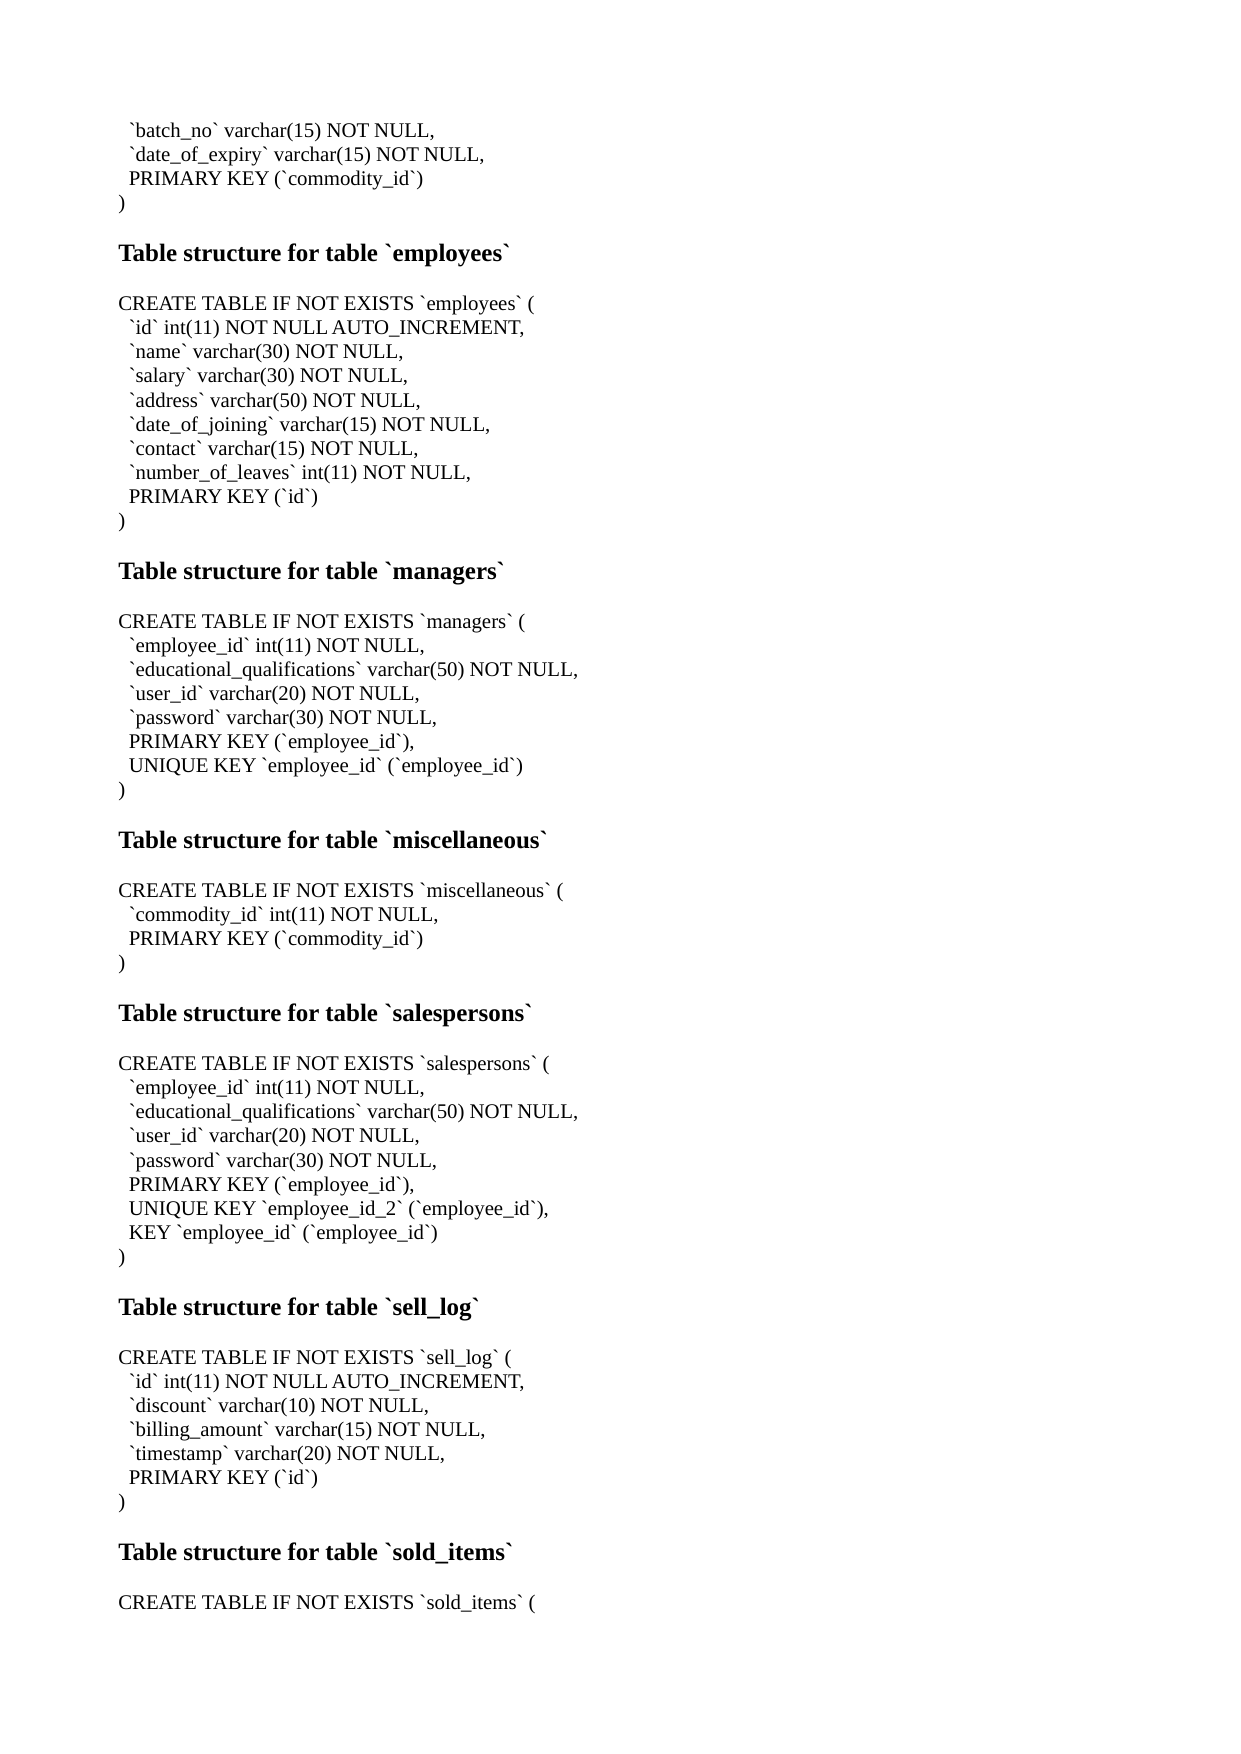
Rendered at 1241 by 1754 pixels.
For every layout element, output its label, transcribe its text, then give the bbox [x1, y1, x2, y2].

text `educational_qualifications` varchar(50) NOT NULL, [118, 657, 1122, 681]
text KEY `employee_id` (`employee_id`) [118, 1220, 1122, 1244]
text PRIMARY KEY (`id`) [118, 1465, 1122, 1489]
text ) [118, 1489, 1122, 1513]
text `password` varchar(30) NOT NULL, [118, 705, 1122, 729]
text `date_of_expiry` varchar(15) NOT NULL, [118, 142, 1122, 166]
text `password` varchar(30) NOT NULL, [118, 1147, 1122, 1172]
text Table structure for table `sell_log` [118, 1292, 1122, 1321]
text ) [118, 777, 1122, 801]
text PRIMARY KEY (`id`) [118, 484, 1122, 508]
text PRIMARY KEY (`commodity_id`) [118, 926, 1122, 950]
text UNIQUE KEY `employee_id` (`employee_id`) [118, 753, 1122, 777]
text CREATE TABLE IF NOT EXISTS `managers` ( [118, 609, 1122, 633]
text CREATE TABLE IF NOT EXISTS `sell_log` ( [118, 1345, 1122, 1369]
text CREATE TABLE IF NOT EXISTS `sold_items` ( [118, 1590, 1122, 1614]
text UNIQUE KEY `employee_id_2` (`employee_id`), [118, 1196, 1122, 1220]
text Table structure for table `employees` [118, 238, 1122, 267]
text `date_of_joining` varchar(15) NOT NULL, [118, 412, 1122, 436]
text Table structure for table `managers` [118, 556, 1122, 585]
text `employee_id` int(11) NOT NULL, [118, 1075, 1122, 1099]
text ) [118, 190, 1122, 214]
text `id` int(11) NOT NULL AUTO_INCREMENT, [118, 315, 1122, 339]
text PRIMARY KEY (`employee_id`), [118, 729, 1122, 753]
text `user_id` varchar(20) NOT NULL, [118, 1123, 1122, 1147]
text `user_id` varchar(20) NOT NULL, [118, 681, 1122, 705]
text Table structure for table `sold_items` [118, 1537, 1122, 1566]
text `number_of_leaves` int(11) NOT NULL, [118, 460, 1122, 484]
text ) [118, 1244, 1122, 1268]
text `educational_qualifications` varchar(50) NOT NULL, [118, 1099, 1122, 1123]
text CREATE TABLE IF NOT EXISTS `salespersons` ( [118, 1051, 1122, 1075]
text CREATE TABLE IF NOT EXISTS `miscellaneous` ( [118, 878, 1122, 902]
text `batch_no` varchar(15) NOT NULL, [118, 118, 1122, 142]
text `employee_id` int(11) NOT NULL, [118, 633, 1122, 657]
text `discount` varchar(10) NOT NULL, [118, 1393, 1122, 1417]
text `id` int(11) NOT NULL AUTO_INCREMENT, [118, 1369, 1122, 1393]
text ) [118, 508, 1122, 532]
text `name` varchar(30) NOT NULL, [118, 339, 1122, 363]
text `address` varchar(50) NOT NULL, [118, 387, 1122, 412]
text ) [118, 950, 1122, 974]
text `commodity_id` int(11) NOT NULL, [118, 902, 1122, 926]
text Table structure for table `miscellaneous` [118, 825, 1122, 854]
text `billing_amount` varchar(15) NOT NULL, [118, 1417, 1122, 1441]
text Table structure for table `salespersons` [118, 998, 1122, 1027]
text PRIMARY KEY (`employee_id`), [118, 1172, 1122, 1196]
text `salary` varchar(30) NOT NULL, [118, 363, 1122, 387]
text `contact` varchar(15) NOT NULL, [118, 436, 1122, 460]
text CREATE TABLE IF NOT EXISTS `employees` ( [118, 291, 1122, 315]
text PRIMARY KEY (`commodity_id`) [118, 166, 1122, 190]
text `timestamp` varchar(20) NOT NULL, [118, 1441, 1122, 1465]
